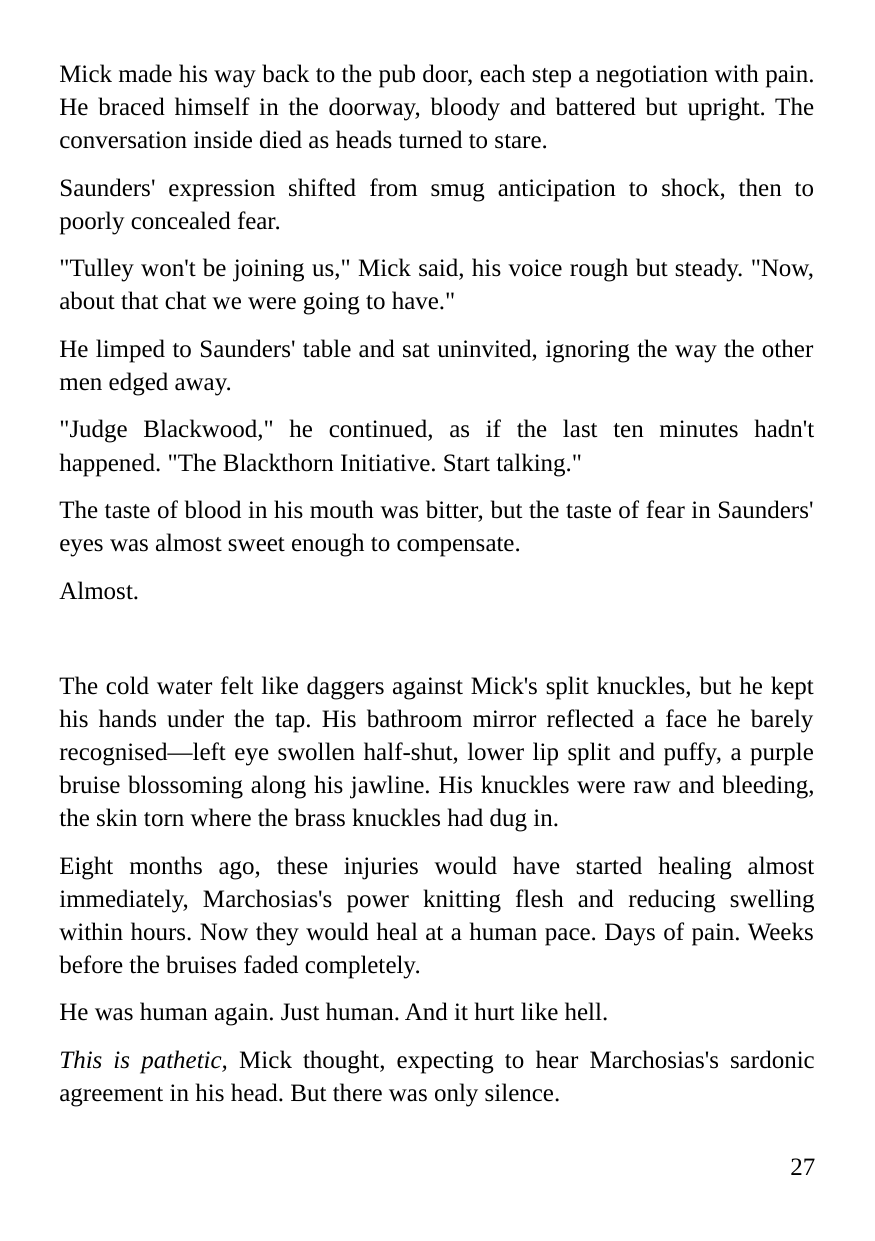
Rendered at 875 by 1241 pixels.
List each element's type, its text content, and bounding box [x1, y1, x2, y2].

text "Tulley won't be joining us," Mick said, his voice rough but steady. "Now, about that chat we were going to have." [59, 253, 815, 315]
text He limped to Saunders' table and sat uninvited, ignoring the way the other men edged away. [59, 334, 815, 396]
text The taste of blood in his mouth was bitter, but the taste of fear in Saunders' eyes was almost sweet enough to compensate. [59, 495, 815, 557]
text Eight months ago, these injuries would have started healing almost immediately, Marchosias's power knitting flesh and reducing swelling within hours. Now they would heal at a human pace. Days of pain. Weeks before the bruises faded completely. [59, 851, 815, 978]
text This is pathetic, Mick thought, expecting to hear Marchosias's sardonic agreement in his head. But there was only silence. [59, 1045, 815, 1107]
text "Judge Blackwood," he continued, as if the last ten minutes hadn't happened. "The Blackthorn Initiative. Start talking." [59, 414, 815, 476]
text The cold water felt like daggers against Mick's split knuckles, but he kept his hands under the tap. His bathroom mirror reflected a face he barely recognised—left eye swollen half-shut, lower lip split and puffy, a purple bruise blossoming along his jawline. His knuckles were raw and bleeding, the skin torn where the brass knuckles had dug in. [59, 671, 815, 832]
text He was human again. Just human. And it hurt like hell. [59, 997, 815, 1026]
text Saunders' expression shifted from smug anticipation to shock, then to poorly concealed fear. [59, 173, 815, 234]
text Mick made his way back to the pub door, each step a negotiation with pain. He braced himself in the doorway, bloody and battered but upright. The conversation inside died as heads turned to stare. [59, 59, 815, 154]
text Almost. [59, 576, 815, 604]
